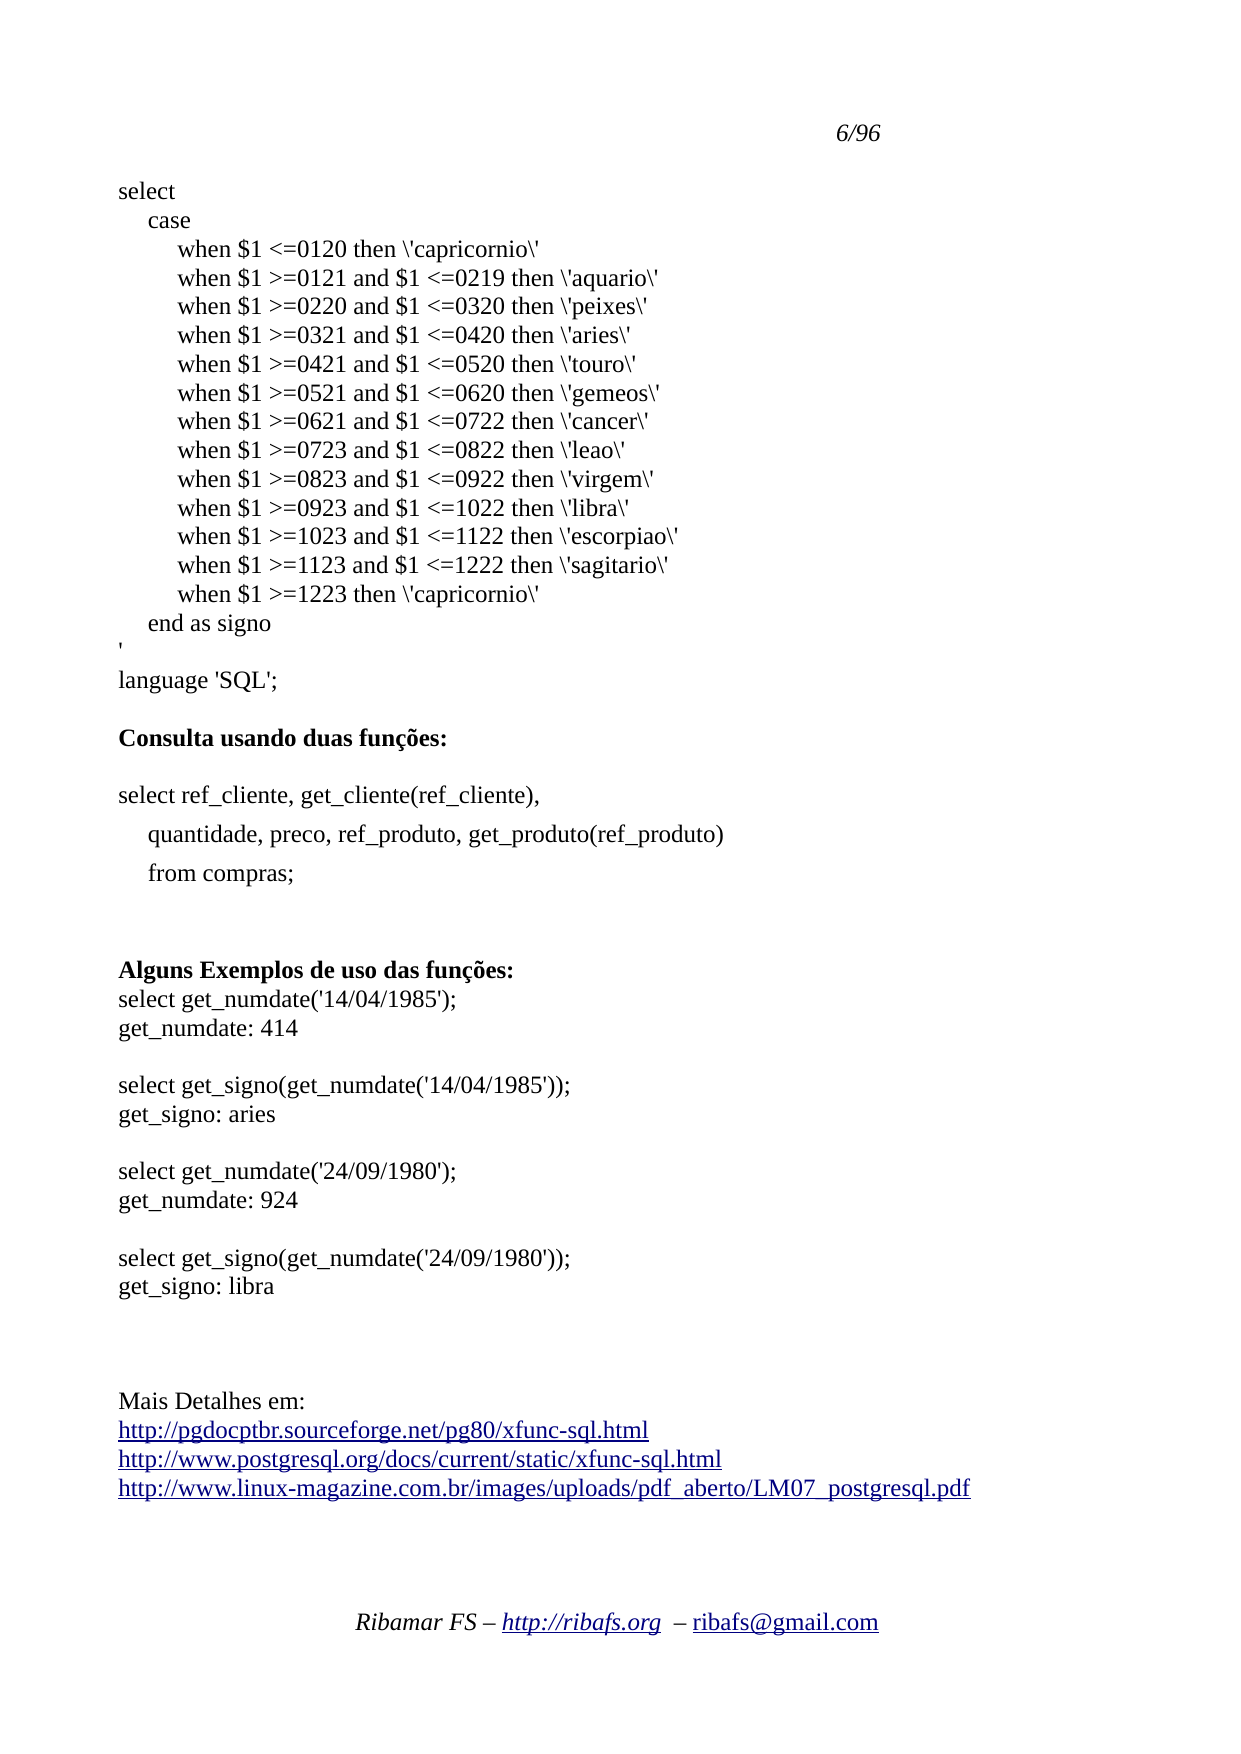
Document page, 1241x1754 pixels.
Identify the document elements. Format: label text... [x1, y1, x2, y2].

text when $1 >=0220 and $1 <=0320 then \'peixes\' [118, 291, 1122, 320]
text when $1 >=0121 and $1 <=0219 then \'aquario\' [118, 263, 1122, 291]
text ' [118, 636, 1122, 665]
text when $1 >=0723 and $1 <=0822 then \'leao\' [118, 435, 1122, 464]
text when $1 >=1223 then \'capricornio\' [118, 579, 1122, 608]
text when $1 <=0120 then \'capricornio\' [118, 234, 1122, 263]
text quantidade, preco, ref_produto, get_produto(ref_produto) [118, 819, 1122, 848]
text select get_signo(get_numdate('14/04/1985')); [118, 1070, 1122, 1099]
text http://www.postgresql.org/docs/current/static/xfunc-sql.html [118, 1444, 1122, 1473]
text when $1 >=0823 and $1 <=0922 then \'virgem\' [118, 464, 1122, 493]
text language 'SQL'; [118, 665, 1122, 694]
text get_signo: aries [118, 1099, 1122, 1128]
text when $1 >=0621 and $1 <=0722 then \'cancer\' [118, 406, 1122, 435]
text when $1 >=0923 and $1 <=1022 then \'libra\' [118, 493, 1122, 521]
text http://pgdocptbr.sourceforge.net/pg80/xfunc-sql.html [118, 1415, 1122, 1444]
text case [118, 205, 1122, 234]
text when $1 >=1123 and $1 <=1222 then \'sagitario\' [118, 550, 1122, 579]
text select get_numdate('14/04/1985'); [118, 984, 1122, 1013]
text Alguns Exemplos de uso das funções: [118, 955, 1122, 984]
text select [118, 176, 1122, 205]
text select ref_cliente, get_cliente(ref_cliente), [118, 780, 1122, 809]
text http://www.linux-magazine.com.br/images/uploads/pdf_aberto/LM07_postgresql.pdf [118, 1473, 1122, 1501]
text get_numdate: 924 [118, 1185, 1122, 1214]
text Consulta usando duas funções: [118, 723, 1122, 751]
text get_signo: libra [118, 1271, 1122, 1300]
text select get_numdate('24/09/1980'); [118, 1156, 1122, 1185]
text Mais Detalhes em: [118, 1386, 1122, 1415]
text from compras; [118, 858, 1122, 887]
text when $1 >=0521 and $1 <=0620 then \'gemeos\' [118, 378, 1122, 406]
text when $1 >=0321 and $1 <=0420 then \'aries\' [118, 320, 1122, 349]
text get_numdate: 414 [118, 1013, 1122, 1041]
text select get_signo(get_numdate('24/09/1980')); [118, 1243, 1122, 1271]
text when $1 >=1023 and $1 <=1122 then \'escorpiao\' [118, 521, 1122, 550]
text end as signo [118, 608, 1122, 636]
text when $1 >=0421 and $1 <=0520 then \'touro\' [118, 349, 1122, 378]
